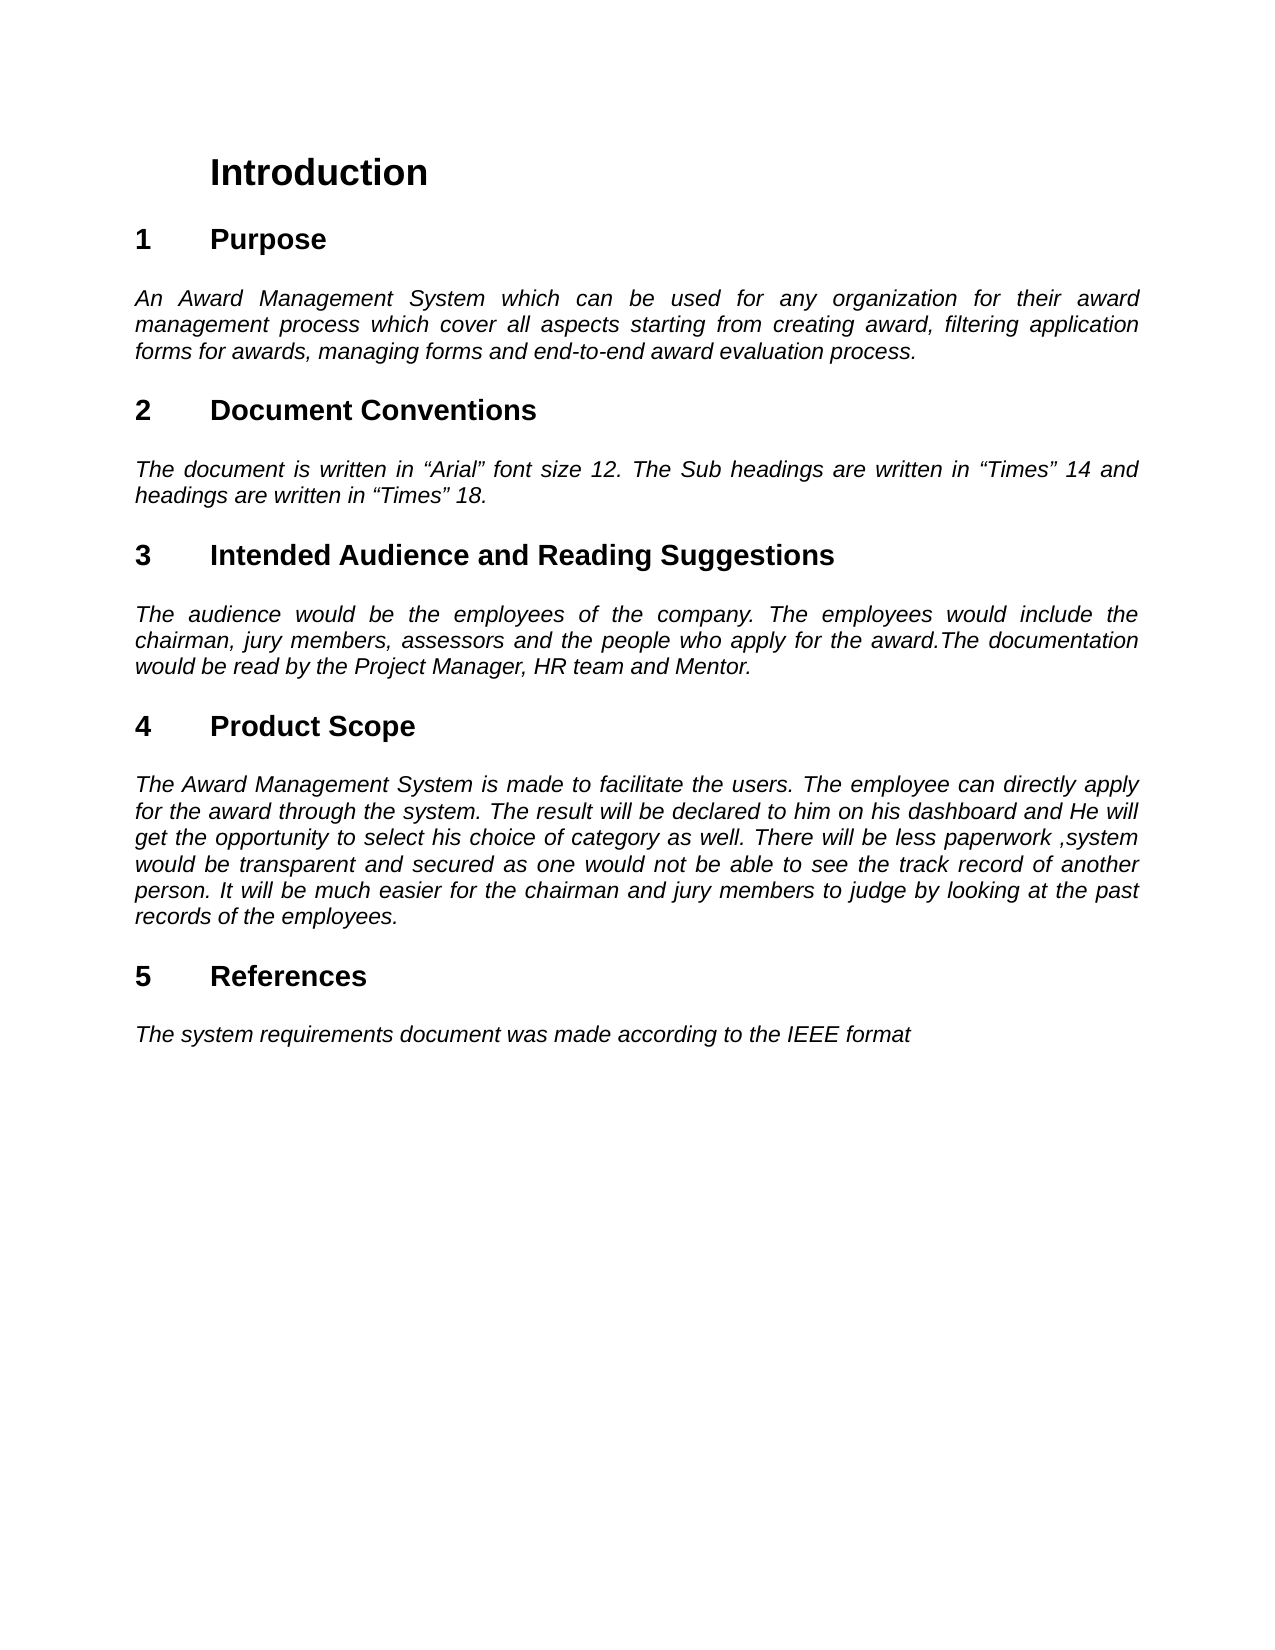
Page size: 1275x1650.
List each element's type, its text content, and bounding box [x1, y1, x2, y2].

subtitle Document Conventions [135, 393, 1140, 427]
subtitle Introduction [135, 150, 1140, 193]
text An Award Management System which can be used for any organization for their award management process which cover all aspects starting from creating award, filtering application forms for awards, managing forms and end-to-end award evaluation process. [135, 285, 1140, 364]
subtitle References [135, 959, 1140, 992]
subtitle Purpose [135, 222, 1140, 256]
subtitle Intended Audience and Reading Suggestions [135, 538, 1140, 571]
text The audience would be the employees of the company. The employees would include the chairman, jury members, assessors and the people who apply for the award.The documentation would be read by the Project Manager, HR team and Mentor. [135, 601, 1140, 679]
subtitle Product Scope [135, 709, 1140, 742]
text The system requirements document was made according to the IEEE format [135, 1021, 1140, 1048]
text The Award Management System is made to facilitate the users. The employee can directly apply for the award through the system. The result will be declared to him on his dashboard and He will get the opportunity to select his choice of category as well. There will be less paperwork ,system would be transparent and secured as one would not be able to see the track record of another person. It will be much easier for the chairman and jury members to judge by looking at the past records of the employees. [135, 771, 1140, 929]
text The document is written in “Arial” font size 12. The Sub headings are written in “Times” 14 and headings are written in “Times” 18. [135, 456, 1140, 509]
